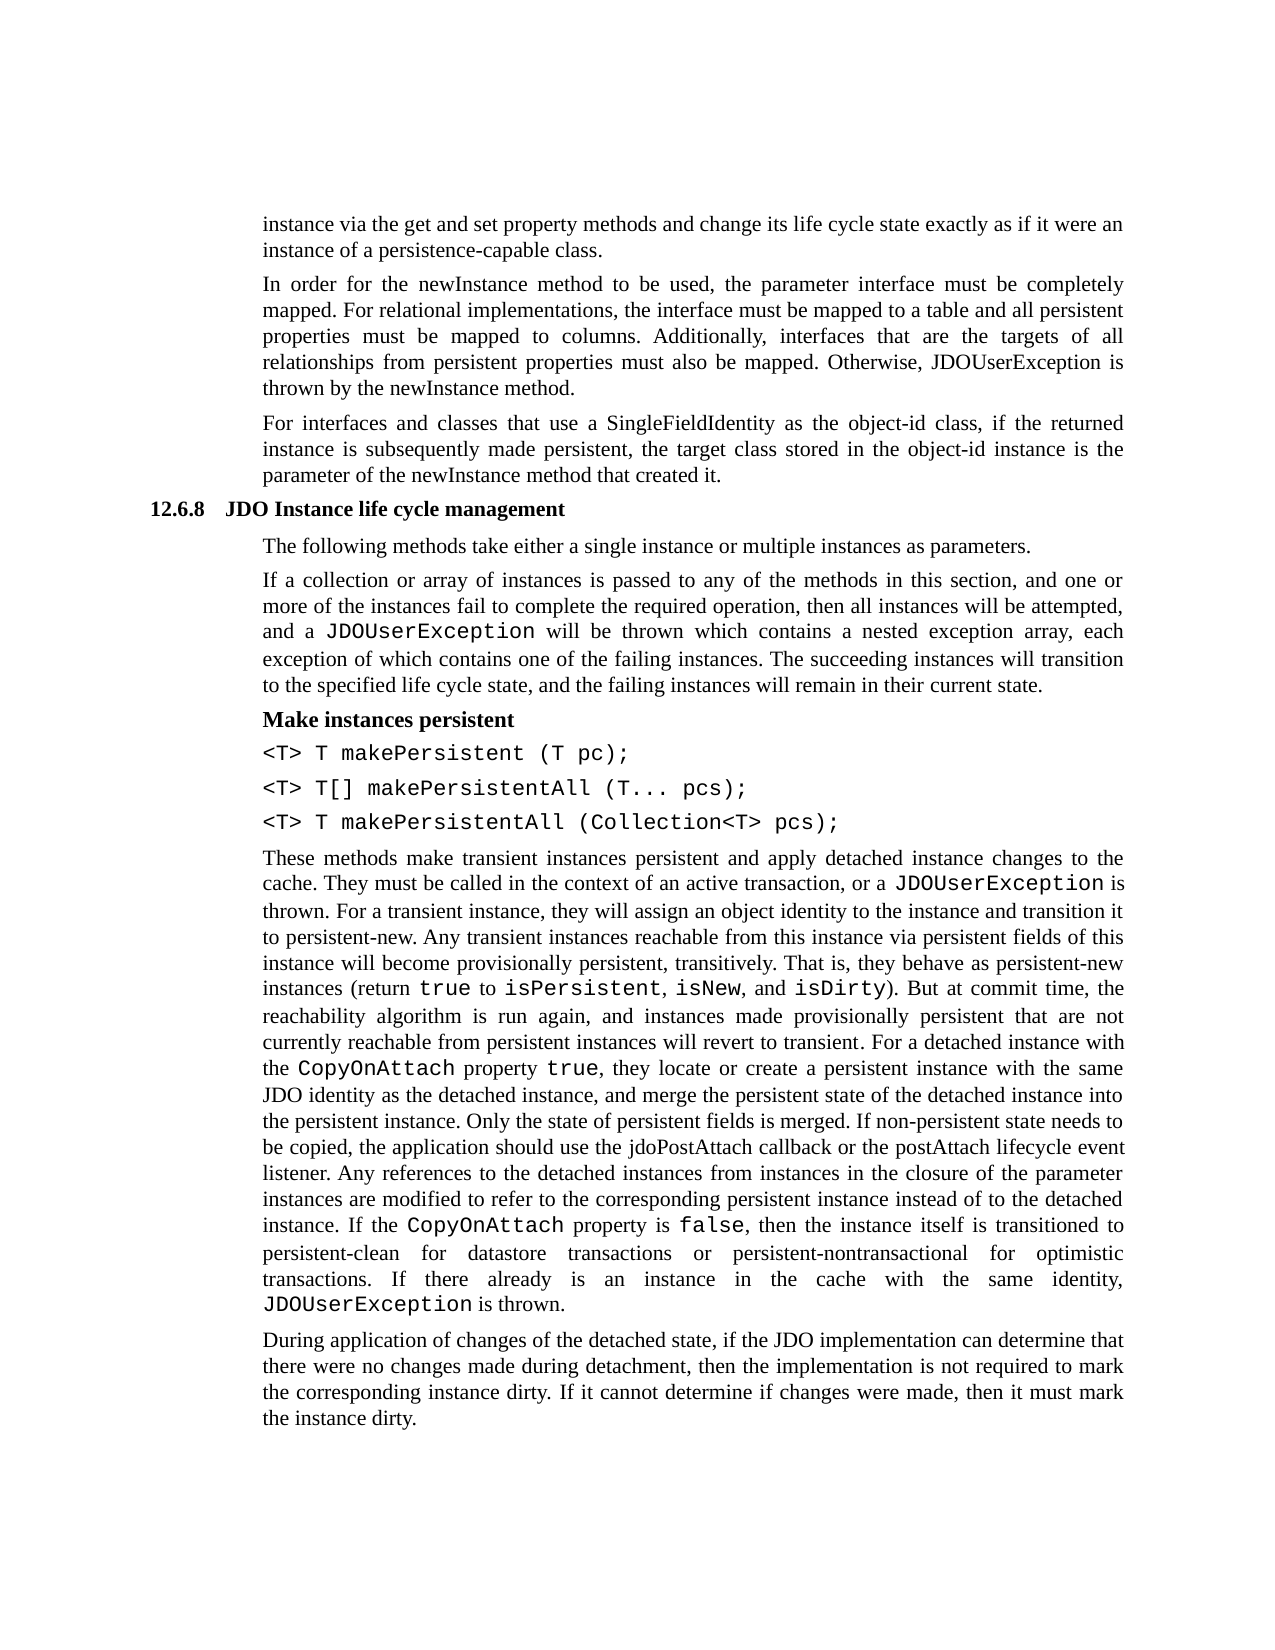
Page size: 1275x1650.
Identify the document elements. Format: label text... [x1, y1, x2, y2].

subtitle JDO Instance life cycle management [150, 495, 1125, 521]
text <T> T makePersistent (T pc); [262, 741, 1125, 767]
subtitle Make instances persistent [150, 706, 1125, 733]
text A12.5.7-6A [These methods make transient instances persistent and apply detached instance changes to the cache. They must be called in the context of an active transaction, or a JDOUserException is thrown.] A12.5.7-6B [For a transient instance, they will assign an object identity to the instance and transition it to persistent-new.] Any transient instances reachable from this instance via persistent fields of this instance will become provisionally persistent, transitively. That is, they behave as persistent-new instances (return true to isPersistent, isNew, and isDirty). But A12.5.7-6C [at commit time, the reachability algorithm is run again, and instances made provisionally persistent that are not currently reachable from persistent instances will revert to transient]. For a detached instance with the CopyOnAttach property true, they locate or create a persistent instance with the same JDO identity as the detached instance, and merge the persistent state of the detached instance into the persistent instance. Only the state of persistent fields is merged. If non-persistent state needs to be copied, the application should use the jdoPostAttach callback or the postAttach lifecycle event listener. Any references to the detached instances from instances in the closure of the parameter instances are modified to refer to the corresponding persistent instance instead of to the detached instance. If the CopyOnAttach property is false, then the instance itself is transitioned to persistent-clean for datastore transactions or persistent-nontransactional for optimistic transactions. If there already is an instance in the cache with the same identity, JDOUserException is thrown. [262, 844, 1125, 1318]
text During application of changes of the detached state, if the JDO implementation can determine that there were no changes made during detachment, then the implementation is not required to mark the corresponding instance dirty. A12.6.8-28 [If it cannot determine if changes were made, then it must mark the instance dirty.] [262, 1326, 1125, 1430]
text <T> T makePersistentAll (Collection<T> pcs); [262, 810, 1125, 836]
text The following methods take either a single instance or multiple instances as parameters. [262, 532, 1125, 558]
text If the parameter does not satisfy the above requirements, JDOUserException is thrown]. The returned instance is transient, and is an “instanceof” the parameter. Applications might use the instance via the get and set property methods and change its life cycle state exactly as if it were an instance of a persistence-capable class. [262, 210, 1125, 262]
text In order for the newInstance method to be used, the parameter interface must be completely mapped. For relational implementations, the interface must be mapped to a table and all persistent properties must be mapped to columns. Additionally, interfaces that are the targets of all relationships from persistent properties must also be mapped. Otherwise, JDOUserException is thrown by the newInstance method. [262, 270, 1125, 401]
text A12.6.6-1 [For interfaces and classes that use a SingleFieldIdentity as the object-id class, if the returned instance is subsequently made persistent, the target class stored in the object-id instance is the parameter of the newInstance method that created it.] [262, 409, 1125, 487]
text <T> T[] makePersistentAll (T... pcs); [262, 776, 1125, 802]
text A12.5.7-1, A12.5.7-2, A12.5.7-3, A12.5.7-4, A12.5.7-5 [If a collection or array of instances is passed to any of the methods in this section, and one or more of the instances fail to complete the required operation, then all instances will be attempted, and a JDOUserException will be thrown which contains a nested exception array, each exception of which contains one of the failing instances. The succeeding instances will transition to the specified life cycle state, and the failing instances will remain in their current state.] [262, 566, 1125, 697]
